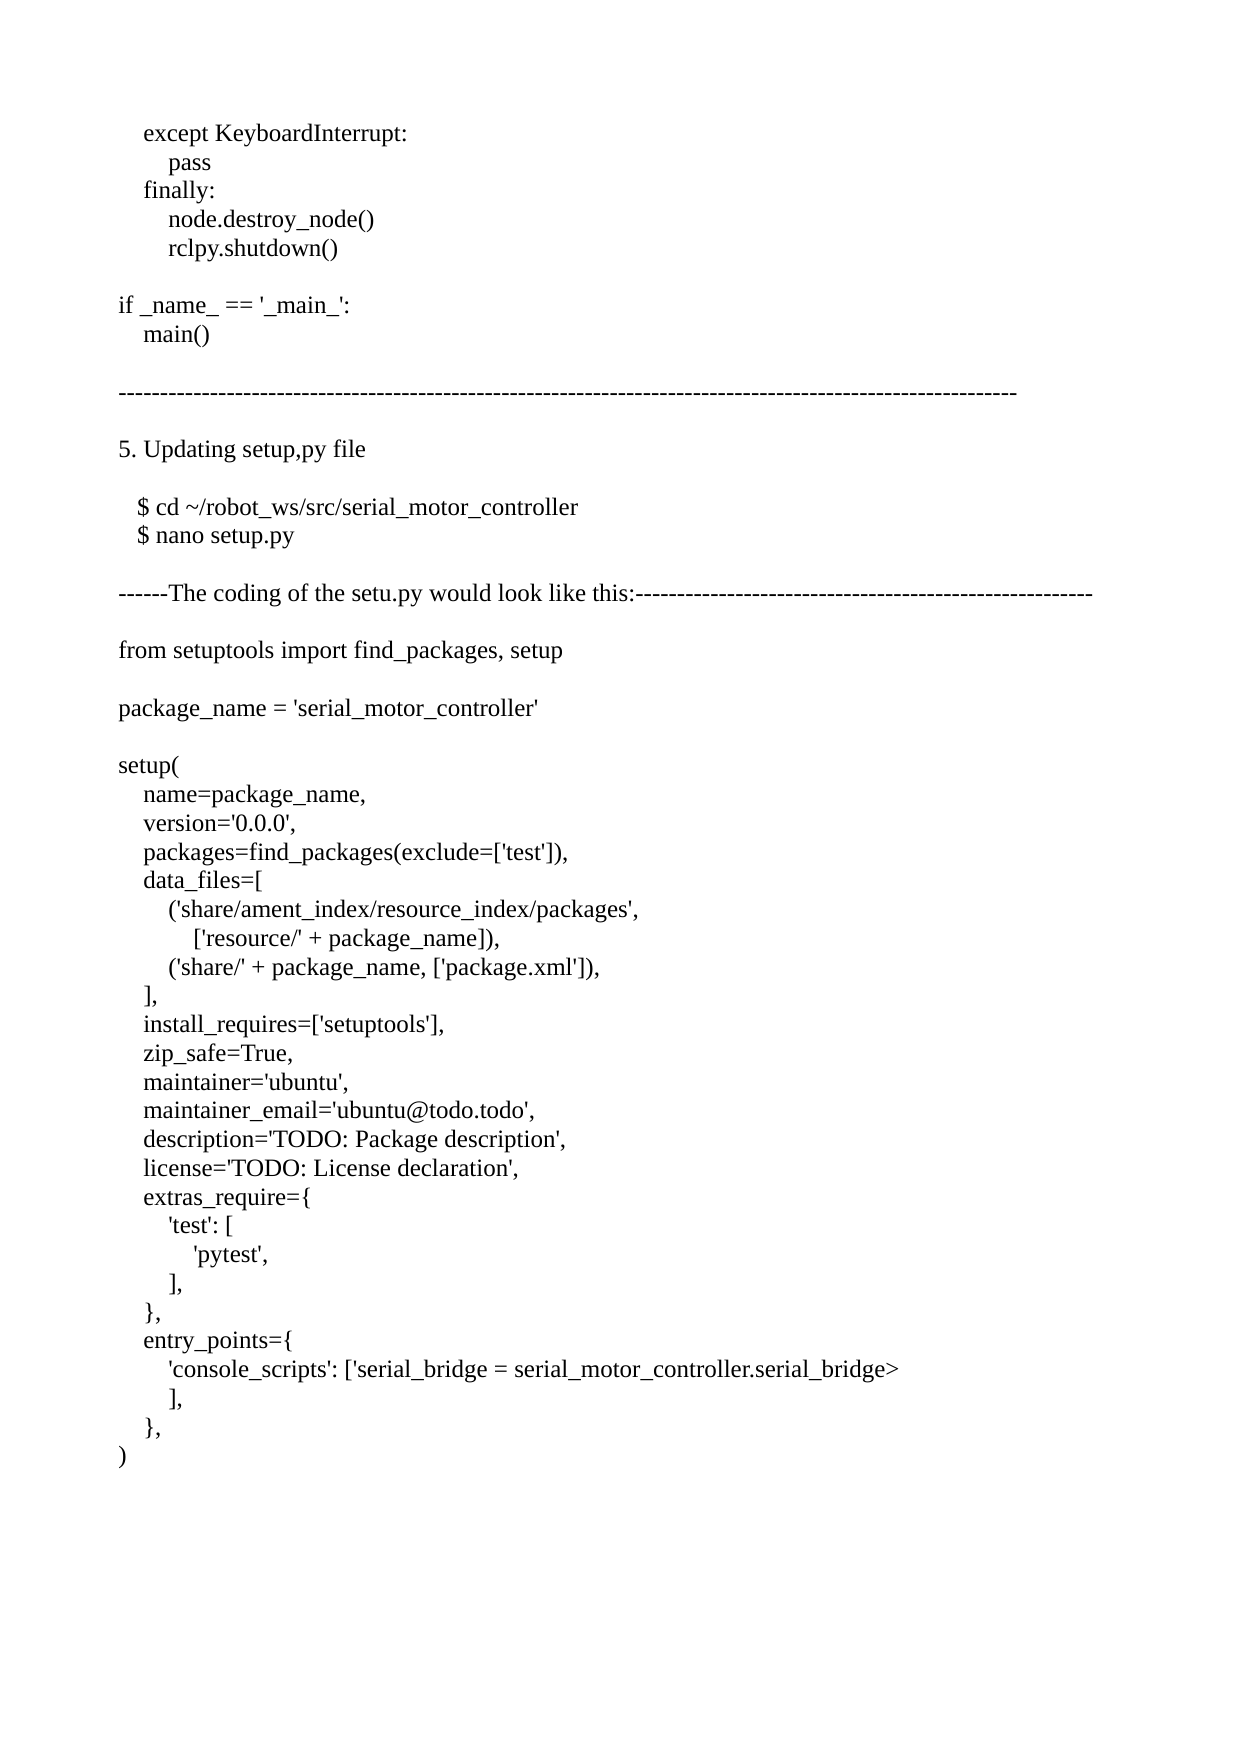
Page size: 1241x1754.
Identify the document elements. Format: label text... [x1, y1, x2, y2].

text main() [118, 319, 1122, 348]
text rclpy.shutdown() [118, 233, 1122, 262]
text }, [118, 1297, 1122, 1326]
text ------------------------------------------------------------------------------------------------------------ [118, 377, 1122, 406]
text ], [118, 1268, 1122, 1297]
text install_requires=['setuptools'], [118, 1009, 1122, 1038]
text 'test': [ [118, 1211, 1122, 1239]
text from setuptools import find_packages, setup [118, 636, 1122, 664]
text ('share/' + package_name, ['package.xml']), [118, 952, 1122, 981]
text $ nano setup.py [118, 521, 1122, 549]
text data_files=[ [118, 866, 1122, 894]
text ('share/ament_index/resource_index/packages', [118, 894, 1122, 923]
text node.destroy_node() [118, 204, 1122, 233]
text if _name_ == '_main_': [118, 291, 1122, 319]
text finally: [118, 176, 1122, 204]
text extras_require={ [118, 1182, 1122, 1211]
text ], [118, 1383, 1122, 1412]
text entry_points={ [118, 1326, 1122, 1354]
text version='0.0.0', [118, 808, 1122, 837]
text 'console_scripts': ['serial_bridge = serial_motor_controller.serial_bridge> [118, 1354, 1122, 1383]
text 'pytest', [118, 1239, 1122, 1268]
text $ cd ~/robot_ws/src/serial_motor_controller [118, 492, 1122, 521]
text ], [118, 981, 1122, 1009]
text license='TODO: License declaration', [118, 1153, 1122, 1182]
text except KeyboardInterrupt: [118, 118, 1122, 147]
text packages=find_packages(exclude=['test']), [118, 837, 1122, 866]
text zip_safe=True, [118, 1038, 1122, 1067]
text ) [118, 1441, 1122, 1469]
text setup( [118, 751, 1122, 779]
text maintainer_email='ubuntu@todo.todo', [118, 1096, 1122, 1124]
text description='TODO: Package description', [118, 1124, 1122, 1153]
text ['resource/' + package_name]), [118, 923, 1122, 952]
text maintainer='ubuntu', [118, 1067, 1122, 1096]
text ------The coding of the setu.py would look like this:------------------------------------------------------- [118, 578, 1122, 607]
text pass [118, 147, 1122, 176]
text name=package_name, [118, 779, 1122, 808]
text 5. Updating setup,py file [118, 434, 1122, 463]
text }, [118, 1412, 1122, 1441]
text package_name = 'serial_motor_controller' [118, 693, 1122, 722]
